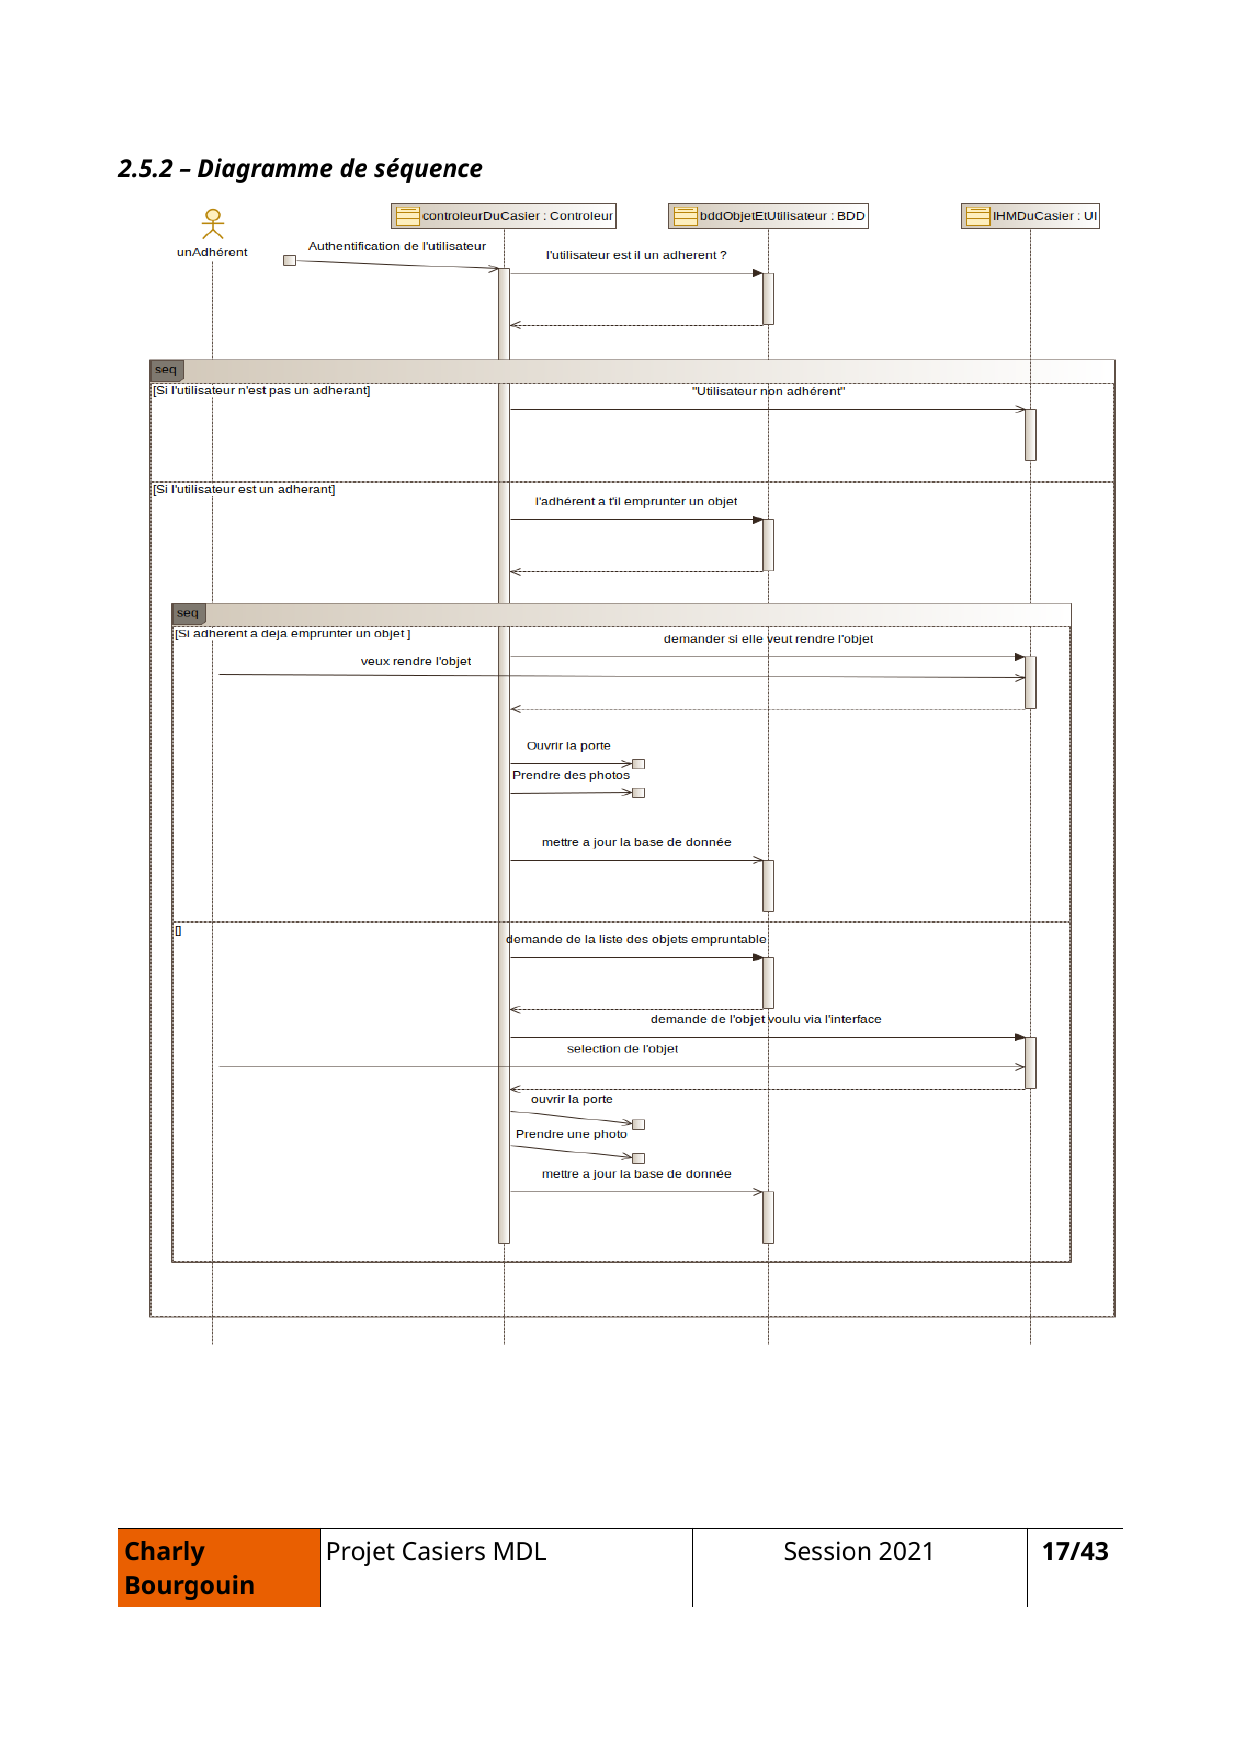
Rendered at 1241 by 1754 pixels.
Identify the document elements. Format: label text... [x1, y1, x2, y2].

picture [117, 194, 1127, 1345]
subtitle 2.5.2 – Diagramme de séquence [118, 151, 1122, 185]
